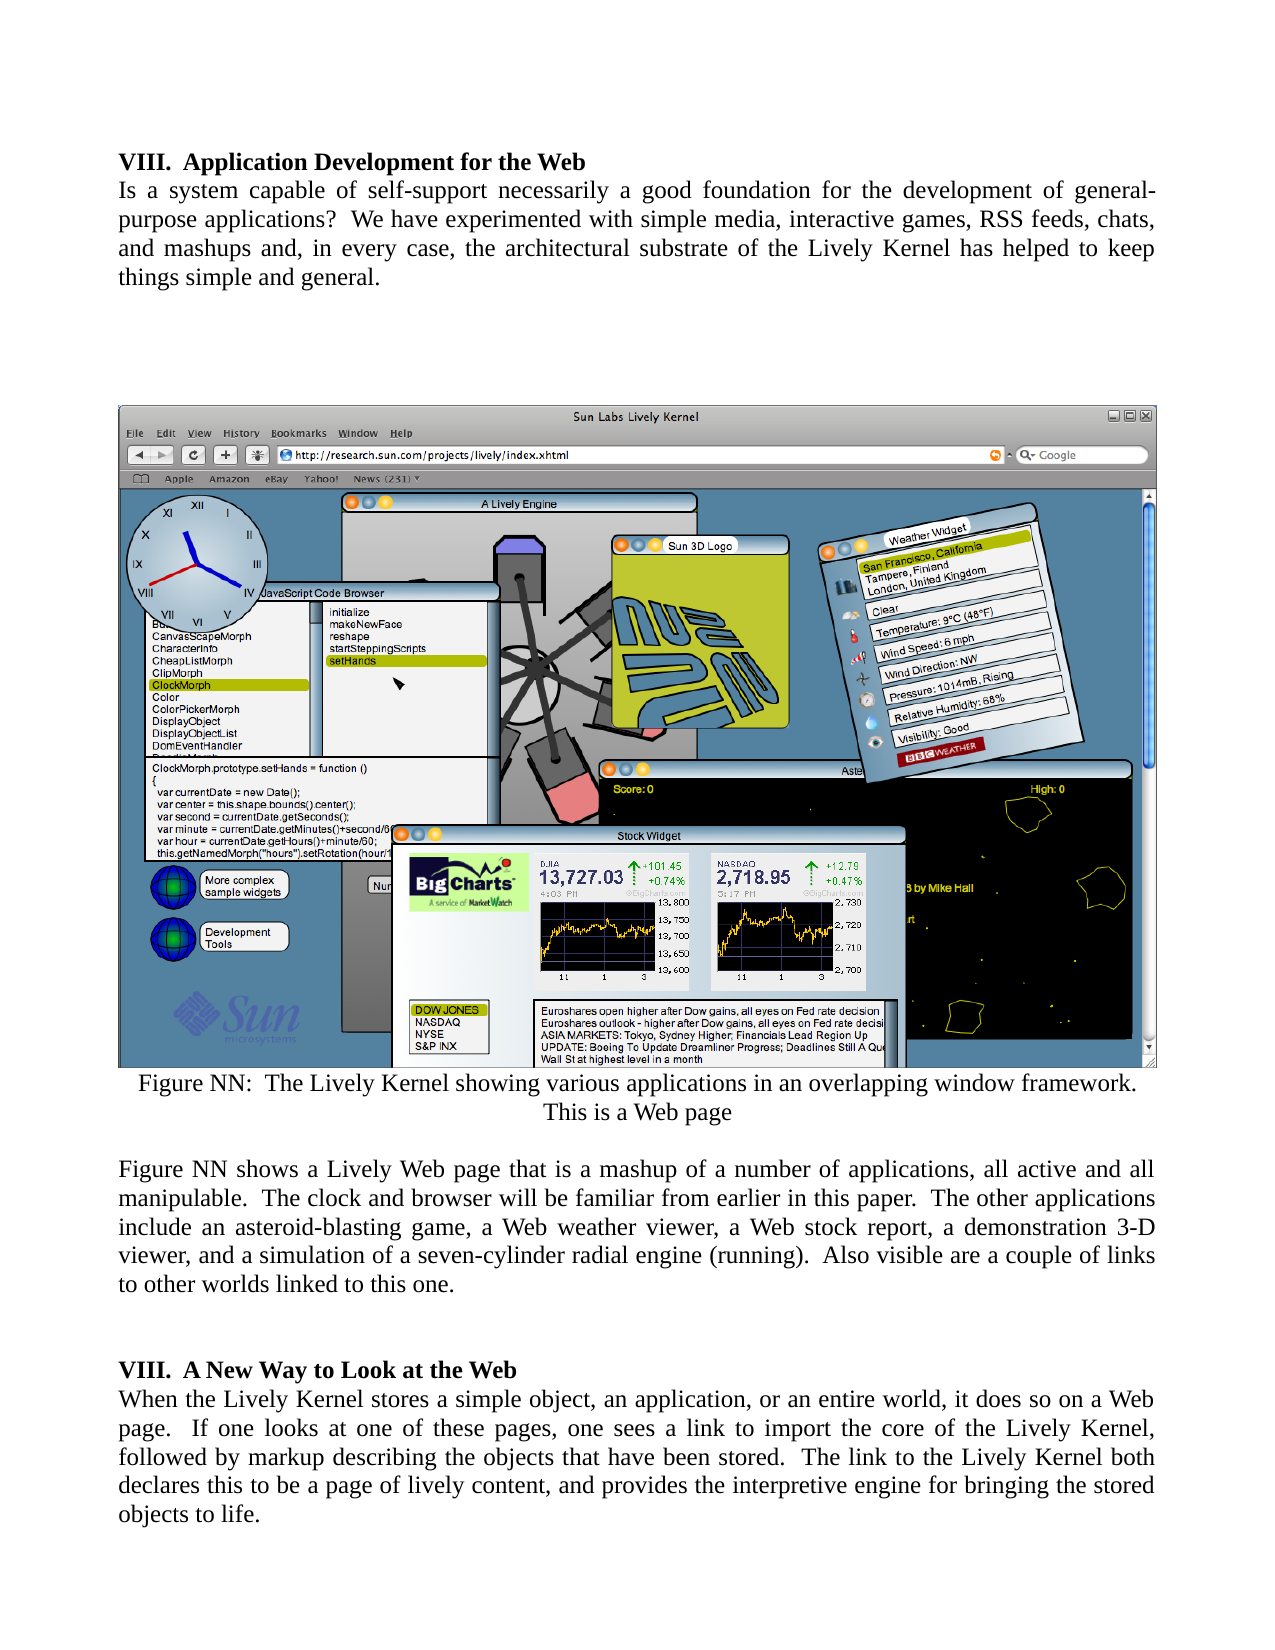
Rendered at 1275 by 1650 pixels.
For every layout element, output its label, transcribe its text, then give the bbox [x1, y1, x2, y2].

text Figure NN shows a Lively Web page that is a mashup of a number of applications, all active and all manipulable. The clock and browser will be familiar from earlier in this paper. The other applications include an asteroid-blasting game, a Web weather viewer, a Web stock report, a demonstration 3-D viewer, and a simulation of a seven-cylinder radial engine (running). Also visible are a couple of links to other worlds linked to this one. [118, 1154, 1157, 1298]
picture [118, 405, 1157, 1068]
text Is a system capable of self-support necessarily a good foundation for the development of general-purpose applications? We have experimented with simple media, interactive games, RSS feeds, chats, and mashups and, in every case, the architectural substrate of the Lively Kernel has helped to keep things simple and general. [118, 176, 1157, 291]
text VIII. A New Way to Look at the Web [118, 1355, 1157, 1384]
text Figure NN: The Lively Kernel showing various applications in an overlapping window framework. [118, 1068, 1157, 1097]
text This is a Web page [118, 1097, 1157, 1125]
text VIII. Application Development for the Web [118, 147, 1157, 176]
text When the Lively Kernel stores a simple object, an application, or an entire world, it does so on a Web page. If one looks at one of these pages, one sees a link to import the core of the Lively Kernel, followed by markup describing the objects that have been stored. The link to the Lively Kernel both declares this to be a page of lively content, and provides the interpretive engine for bringing the stored objects to life. [118, 1384, 1157, 1528]
